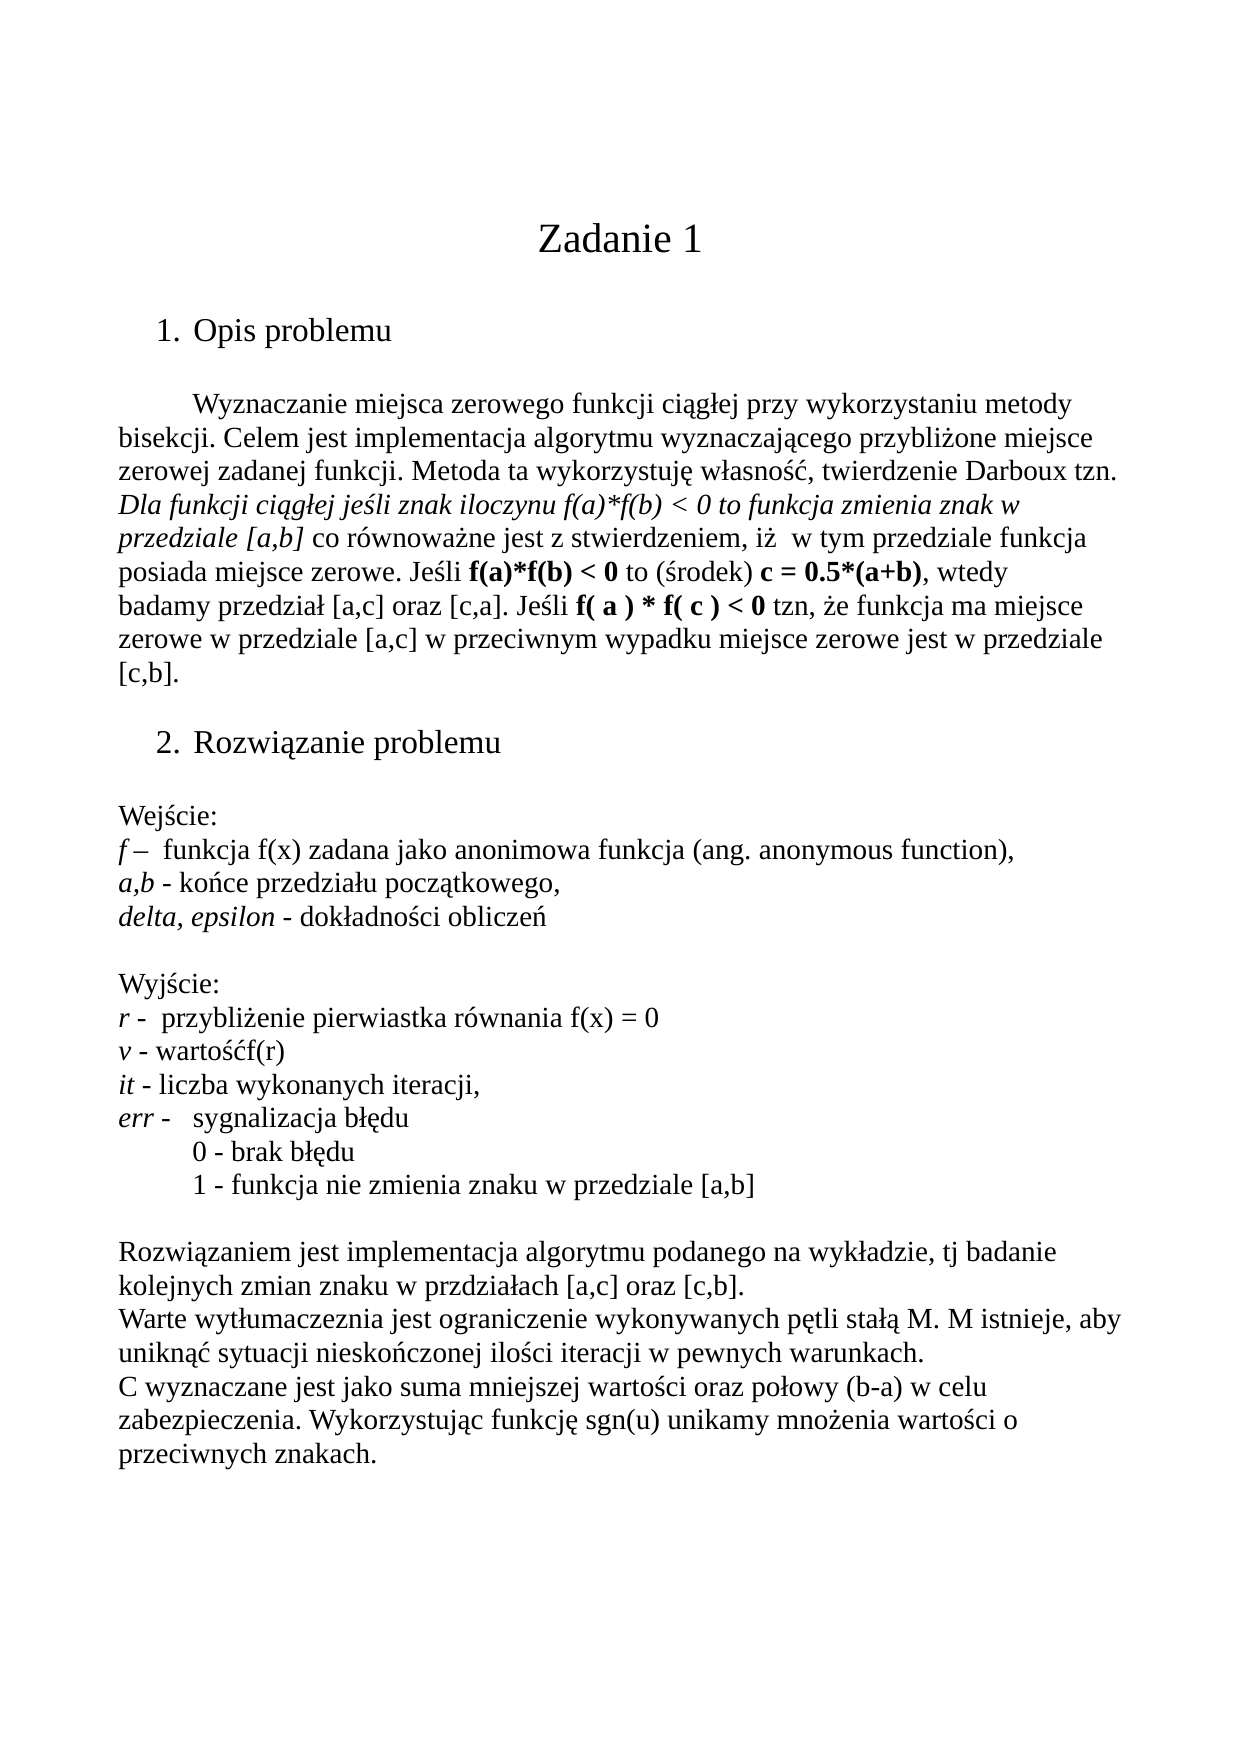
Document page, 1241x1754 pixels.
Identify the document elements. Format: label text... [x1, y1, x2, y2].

text 0 - brak błędu [118, 1134, 1122, 1167]
list Rozwiązanie problemu [156, 722, 1122, 760]
text r - przybliżenie pierwiastka równania f(x) = 0 [118, 1000, 1122, 1033]
text Wejście: [118, 798, 1122, 832]
text Wyjście: [118, 966, 1122, 1000]
list Opis problemu [156, 310, 1122, 348]
text Wyznaczanie miejsca zerowego funkcji ciągłej przy wykorzystaniu metody bisekcji. Celem jest implementacja algorytmu wyznaczającego przybliżone miejsce zerowej zadanej funkcji. Metoda ta wykorzystuję własność, twierdzenie Darboux tzn. [118, 386, 1122, 487]
text 1 - funkcja nie zmienia znaku w przedziale [a,b] [118, 1167, 1122, 1201]
text err - sygnalizacja błędu [118, 1100, 1122, 1134]
text Zadanie 1 [118, 214, 1122, 262]
text v - wartośćf(r) [118, 1033, 1122, 1067]
text badamy przedział [a,c] oraz [c,a]. Jeśli f( a ) * f( c ) < 0 tzn, że funkcja ma miejsce zerowe w przedziale [a,c] w przeciwnym wypadku miejsce zerowe jest w przedziale [c,b]. [118, 588, 1122, 688]
text a,b - końce przedziału początkowego, [118, 866, 1122, 899]
text delta, epsilon - dokładności obliczeń [118, 899, 1122, 933]
text Warte wytłumaczeznia jest ograniczenie wykonywanych pętli stałą M. M istnieje, aby uniknąć sytuacji nieskończonej ilości iteracji w pewnych warunkach. [118, 1302, 1122, 1369]
text it - liczba wykonanych iteracji, [118, 1067, 1122, 1100]
text C wyznaczane jest jako suma mniejszej wartości oraz połowy (b-a) w celu zabezpieczenia. Wykorzystując funkcję sgn(u) unikamy mnożenia wartości o przeciwnych znakach. [118, 1369, 1122, 1469]
text Rozwiązaniem jest implementacja algorytmu podanego na wykładzie, tj badanie kolejnych zmian znaku w przdziałach [a,c] oraz [c,b]. [118, 1234, 1122, 1302]
text f – funkcja f(x) zadana jako anonimowa funkcja (ang. anonymous function), [118, 832, 1122, 866]
text Dla funkcji ciągłej jeśli znak iloczynu f(a)*f(b) < 0 to funkcja zmienia znak w przedziale [a,b] co równoważne jest z stwierdzeniem, iż w tym przedziale funkcja posiada miejsce zerowe. Jeśli f(a)*f(b) < 0 to (środek) c = 0.5*(a+b), wtedy [118, 487, 1122, 588]
